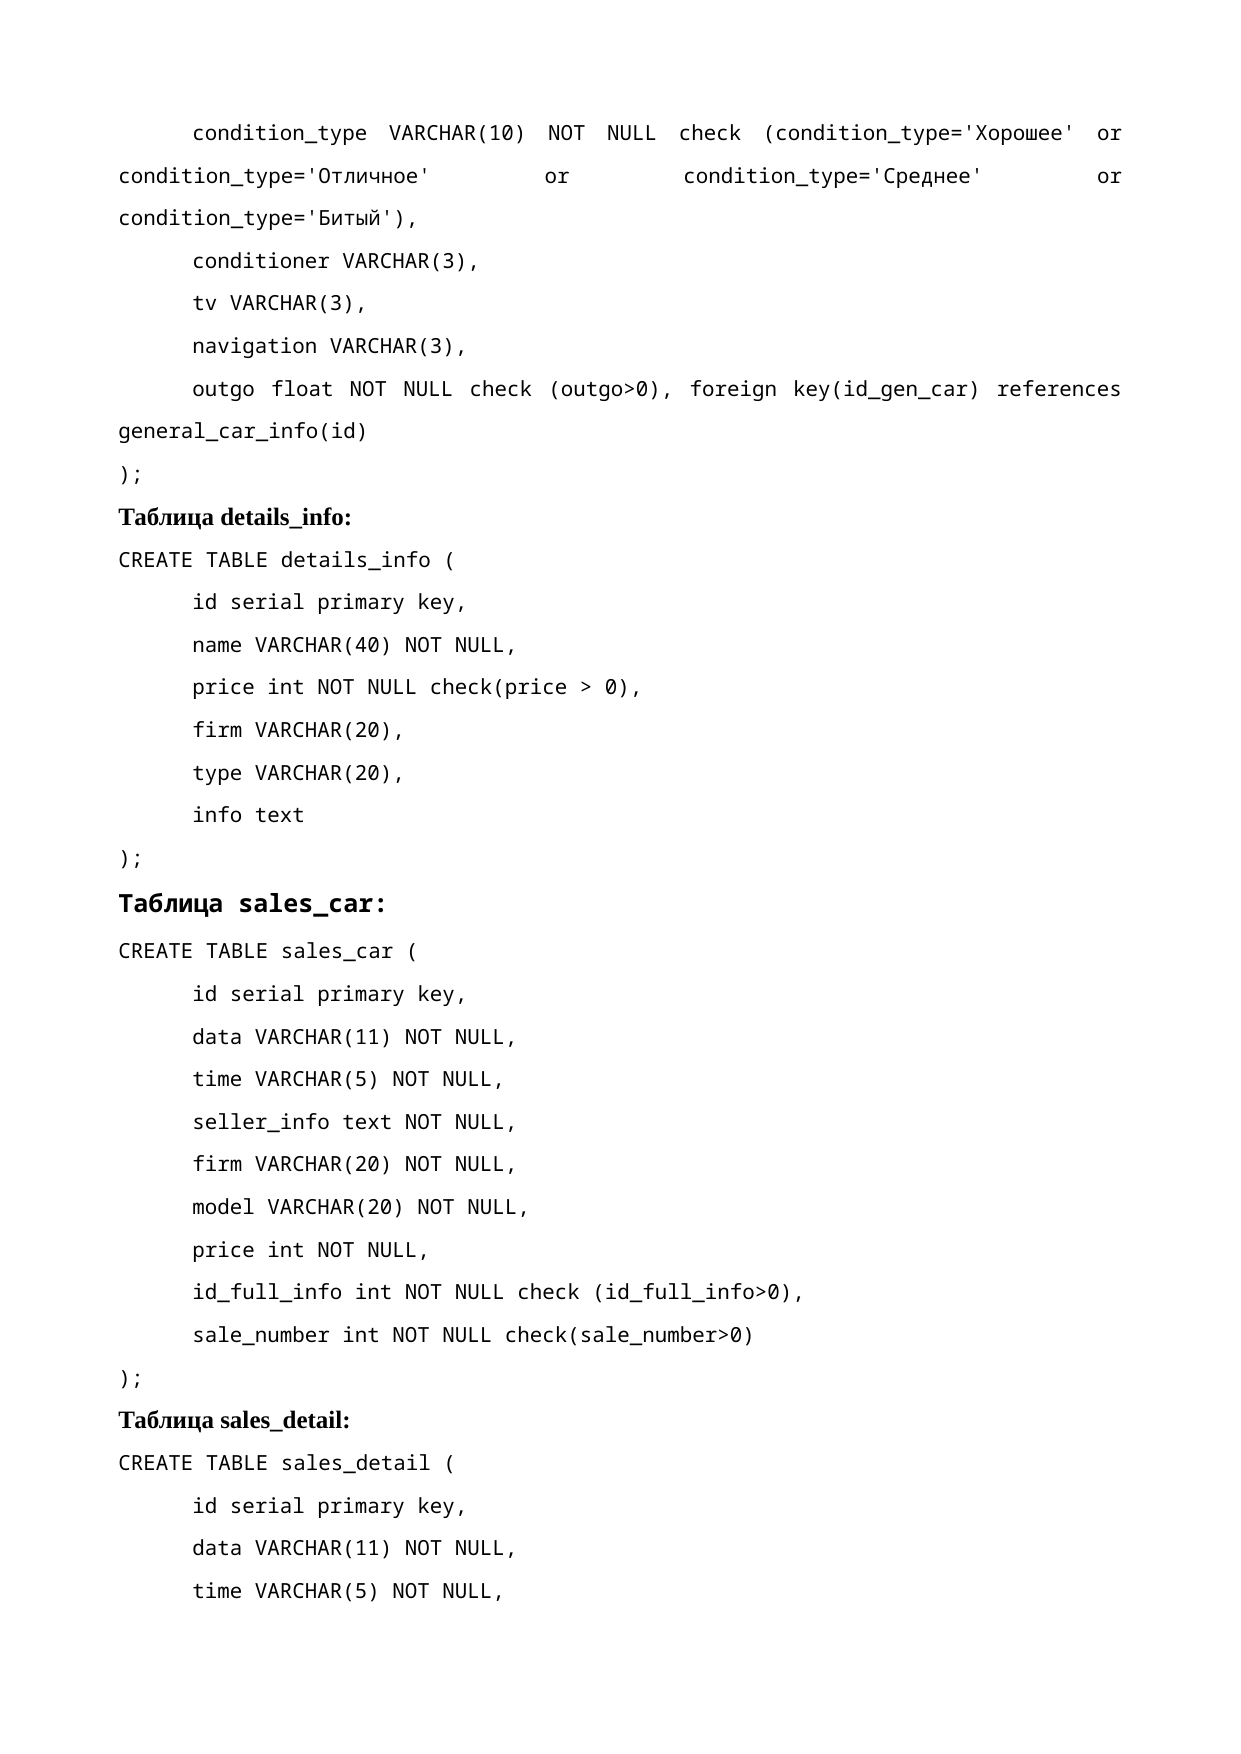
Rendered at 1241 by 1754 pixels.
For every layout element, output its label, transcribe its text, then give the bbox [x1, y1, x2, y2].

text sale_number int NOT NULL check(sale_number>0) [118, 1320, 1122, 1348]
text outgo float NOT NULL check (outgo>0), foreign key(id_gen_car) references general_car_info(id) [118, 374, 1122, 445]
text CREATE TABLE sales_detail ( [118, 1448, 1122, 1477]
text Таблица sales_car: [118, 886, 1122, 919]
text price int NOT NULL, [118, 1235, 1122, 1263]
text time VARCHAR(5) NOT NULL, [118, 1576, 1122, 1604]
text model VARCHAR(20) NOT NULL, [118, 1192, 1122, 1221]
text Таблица sales_detail: [118, 1405, 1122, 1434]
text id serial primary key, [118, 1491, 1122, 1519]
text id_full_info int NOT NULL check (id_full_info>0), [118, 1277, 1122, 1306]
text data VARCHAR(11) NOT NULL, [118, 1022, 1122, 1050]
text info text [118, 800, 1122, 829]
text navigation VARCHAR(3), [118, 331, 1122, 359]
text id serial primary key, [118, 979, 1122, 1008]
text ); [118, 1363, 1122, 1391]
text condition_type VARCHAR(10) NOT NULL check (condition_type='Хорошее' or condition_type='Отличное' or condition_type='Среднее' or condition_type='Битый'), [118, 118, 1122, 232]
text tv VARCHAR(3), [118, 288, 1122, 317]
text CREATE TABLE details_info ( [118, 545, 1122, 573]
text firm VARCHAR(20), [118, 715, 1122, 743]
text price int NOT NULL check(price > 0), [118, 672, 1122, 701]
text id serial primary key, [118, 587, 1122, 616]
text ); [118, 459, 1122, 487]
text seller_info text NOT NULL, [118, 1107, 1122, 1135]
text time VARCHAR(5) NOT NULL, [118, 1064, 1122, 1093]
text type VARCHAR(20), [118, 758, 1122, 786]
text CREATE TABLE sales_car ( [118, 937, 1122, 965]
text conditioner VARCHAR(3), [118, 246, 1122, 274]
text name VARCHAR(40) NOT NULL, [118, 630, 1122, 658]
text data VARCHAR(11) NOT NULL, [118, 1533, 1122, 1562]
text Таблица details_info: [118, 502, 1122, 530]
text firm VARCHAR(20) NOT NULL, [118, 1149, 1122, 1178]
text ); [118, 843, 1122, 871]
